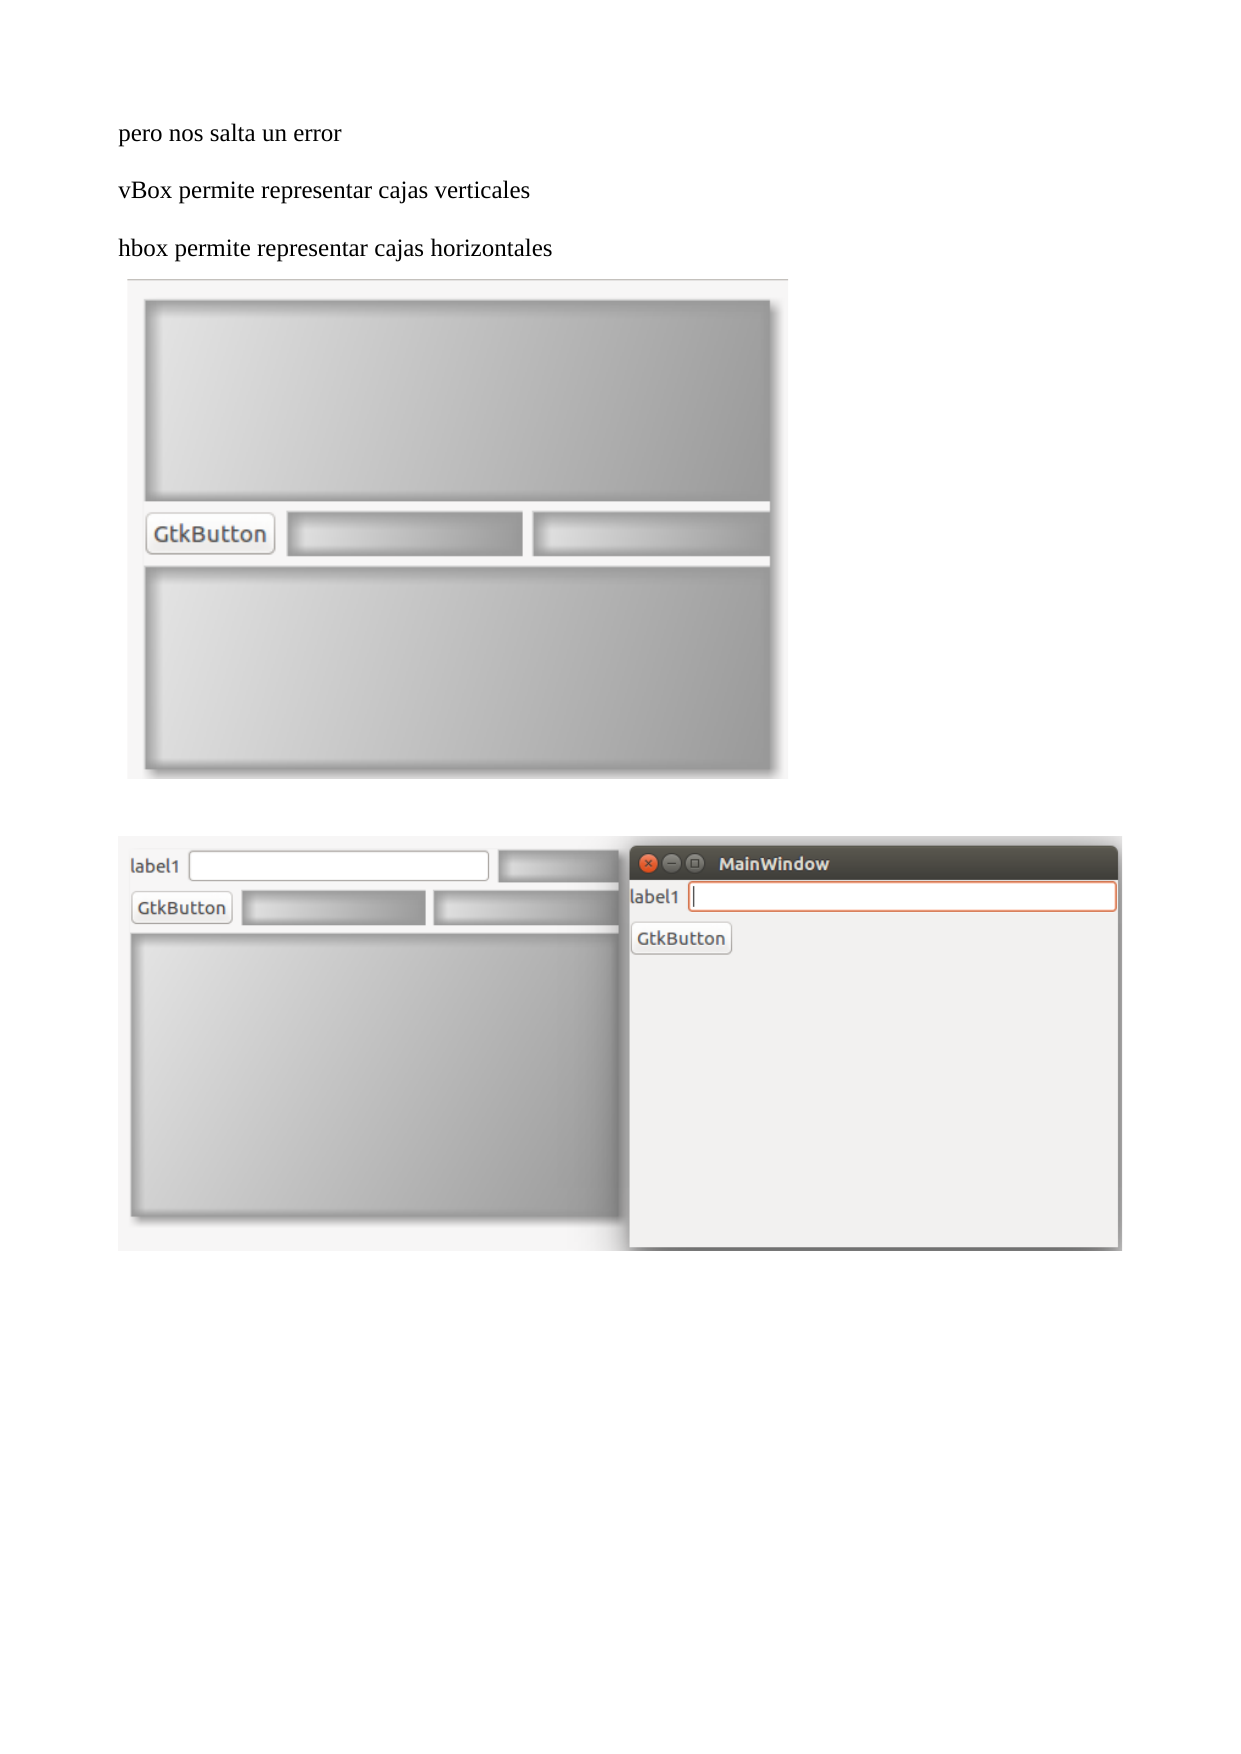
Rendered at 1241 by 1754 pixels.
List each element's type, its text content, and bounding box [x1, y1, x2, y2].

text hbox permite representar cajas horizontales [118, 233, 1122, 262]
picture [118, 836, 1123, 1251]
text pero nos salta un error [118, 118, 1122, 147]
text vBox permite representar cajas verticales [118, 176, 1122, 204]
picture [127, 279, 789, 779]
